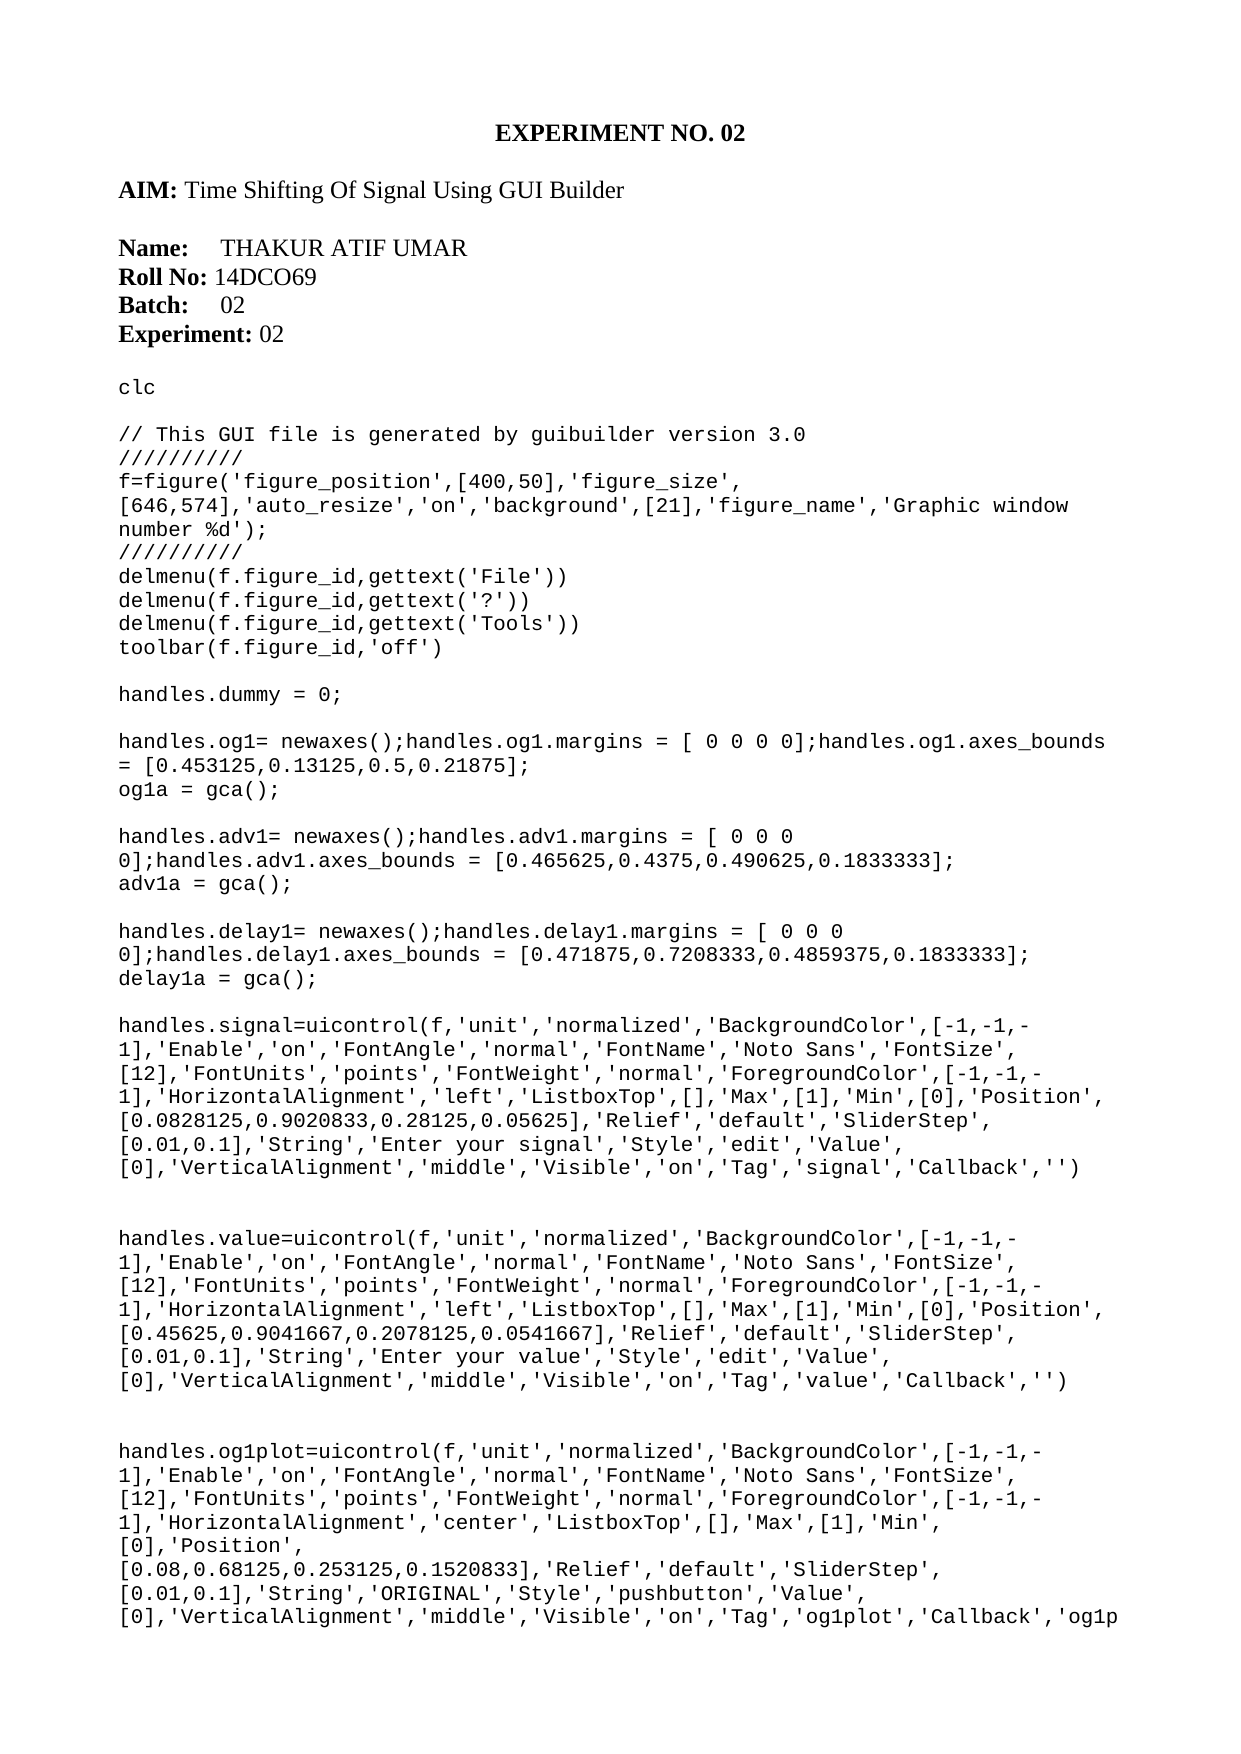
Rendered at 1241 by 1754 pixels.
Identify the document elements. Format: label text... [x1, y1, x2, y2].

text ////////// [118, 448, 1122, 471]
text handles.value=uicontrol(f,'unit','normalized','BackgroundColor',[-1,-1,-1],'Enable','on','FontAngle','normal','FontName','Noto Sans','FontSize',[12],'FontUnits','points','FontWeight','normal','ForegroundColor',[-1,-1,-1],'HorizontalAlignment','left','ListboxTop',[],'Max',[1],'Min',[0],'Position',[0.45625,0.9041667,0.2078125,0.0541667],'Relief','default','SliderStep',[0.01,0.1],'String','Enter your value','Style','edit','Value',[0],'VerticalAlignment','middle','Visible','on','Tag','value','Callback','') [118, 1228, 1122, 1394]
text Experiment: 02 [118, 319, 1122, 348]
text delmenu(f.figure_id,gettext('File')) [118, 566, 1122, 590]
text handles.og1plot=uicontrol(f,'unit','normalized','BackgroundColor',[-1,-1,-1],'Enable','on','FontAngle','normal','FontName','Noto Sans','FontSize',[12],'FontUnits','points','FontWeight','normal','ForegroundColor',[-1,-1,-1],'HorizontalAlignment','center','ListboxTop',[],'Max',[1],'Min',[0],'Position',[0.08,0.68125,0.253125,0.1520833],'Relief','default','SliderStep',[0.01,0.1],'String','ORIGINAL','Style','pushbutton','Value',[0],'VerticalAlignment','middle','Visible','on','Tag','og1plot','Callback','og1p [118, 1441, 1122, 1630]
text clc [118, 377, 1122, 401]
text handles.og1= newaxes();handles.og1.margins = [ 0 0 0 0];handles.og1.axes_bounds = [0.453125,0.13125,0.5,0.21875]; [118, 732, 1122, 779]
text // This GUI file is generated by guibuilder version 3.0 [118, 424, 1122, 448]
text delmenu(f.figure_id,gettext('?')) [118, 590, 1122, 613]
text Batch: 02 [118, 291, 1122, 319]
text delmenu(f.figure_id,gettext('Tools')) [118, 613, 1122, 637]
text Roll No: 14DCO69 [118, 262, 1122, 291]
text adv1a = gca(); [118, 873, 1122, 897]
text handles.delay1= newaxes();handles.delay1.margins = [ 0 0 0 0];handles.delay1.axes_bounds = [0.471875,0.7208333,0.4859375,0.1833333]; [118, 921, 1122, 968]
text f=figure('figure_position',[400,50],'figure_size',[646,574],'auto_resize','on','background',[21],'figure_name','Graphic window number %d'); [118, 471, 1122, 542]
text og1a = gca(); [118, 779, 1122, 802]
text ////////// [118, 542, 1122, 566]
text Name: THAKUR ATIF UMAR [118, 233, 1122, 262]
text toolbar(f.figure_id,'off') [118, 637, 1122, 661]
text delay1a = gca(); [118, 968, 1122, 992]
text handles.dummy = 0; [118, 684, 1122, 708]
text EXPERIMENT NO. 02 [118, 118, 1122, 147]
text handles.signal=uicontrol(f,'unit','normalized','BackgroundColor',[-1,-1,-1],'Enable','on','FontAngle','normal','FontName','Noto Sans','FontSize',[12],'FontUnits','points','FontWeight','normal','ForegroundColor',[-1,-1,-1],'HorizontalAlignment','left','ListboxTop',[],'Max',[1],'Min',[0],'Position',[0.0828125,0.9020833,0.28125,0.05625],'Relief','default','SliderStep',[0.01,0.1],'String','Enter your signal','Style','edit','Value',[0],'VerticalAlignment','middle','Visible','on','Tag','signal','Callback','') [118, 1015, 1122, 1181]
text handles.adv1= newaxes();handles.adv1.margins = [ 0 0 0 0];handles.adv1.axes_bounds = [0.465625,0.4375,0.490625,0.1833333]; [118, 826, 1122, 873]
text AIM: Time Shifting Of Signal Using GUI Builder [118, 176, 1122, 204]
